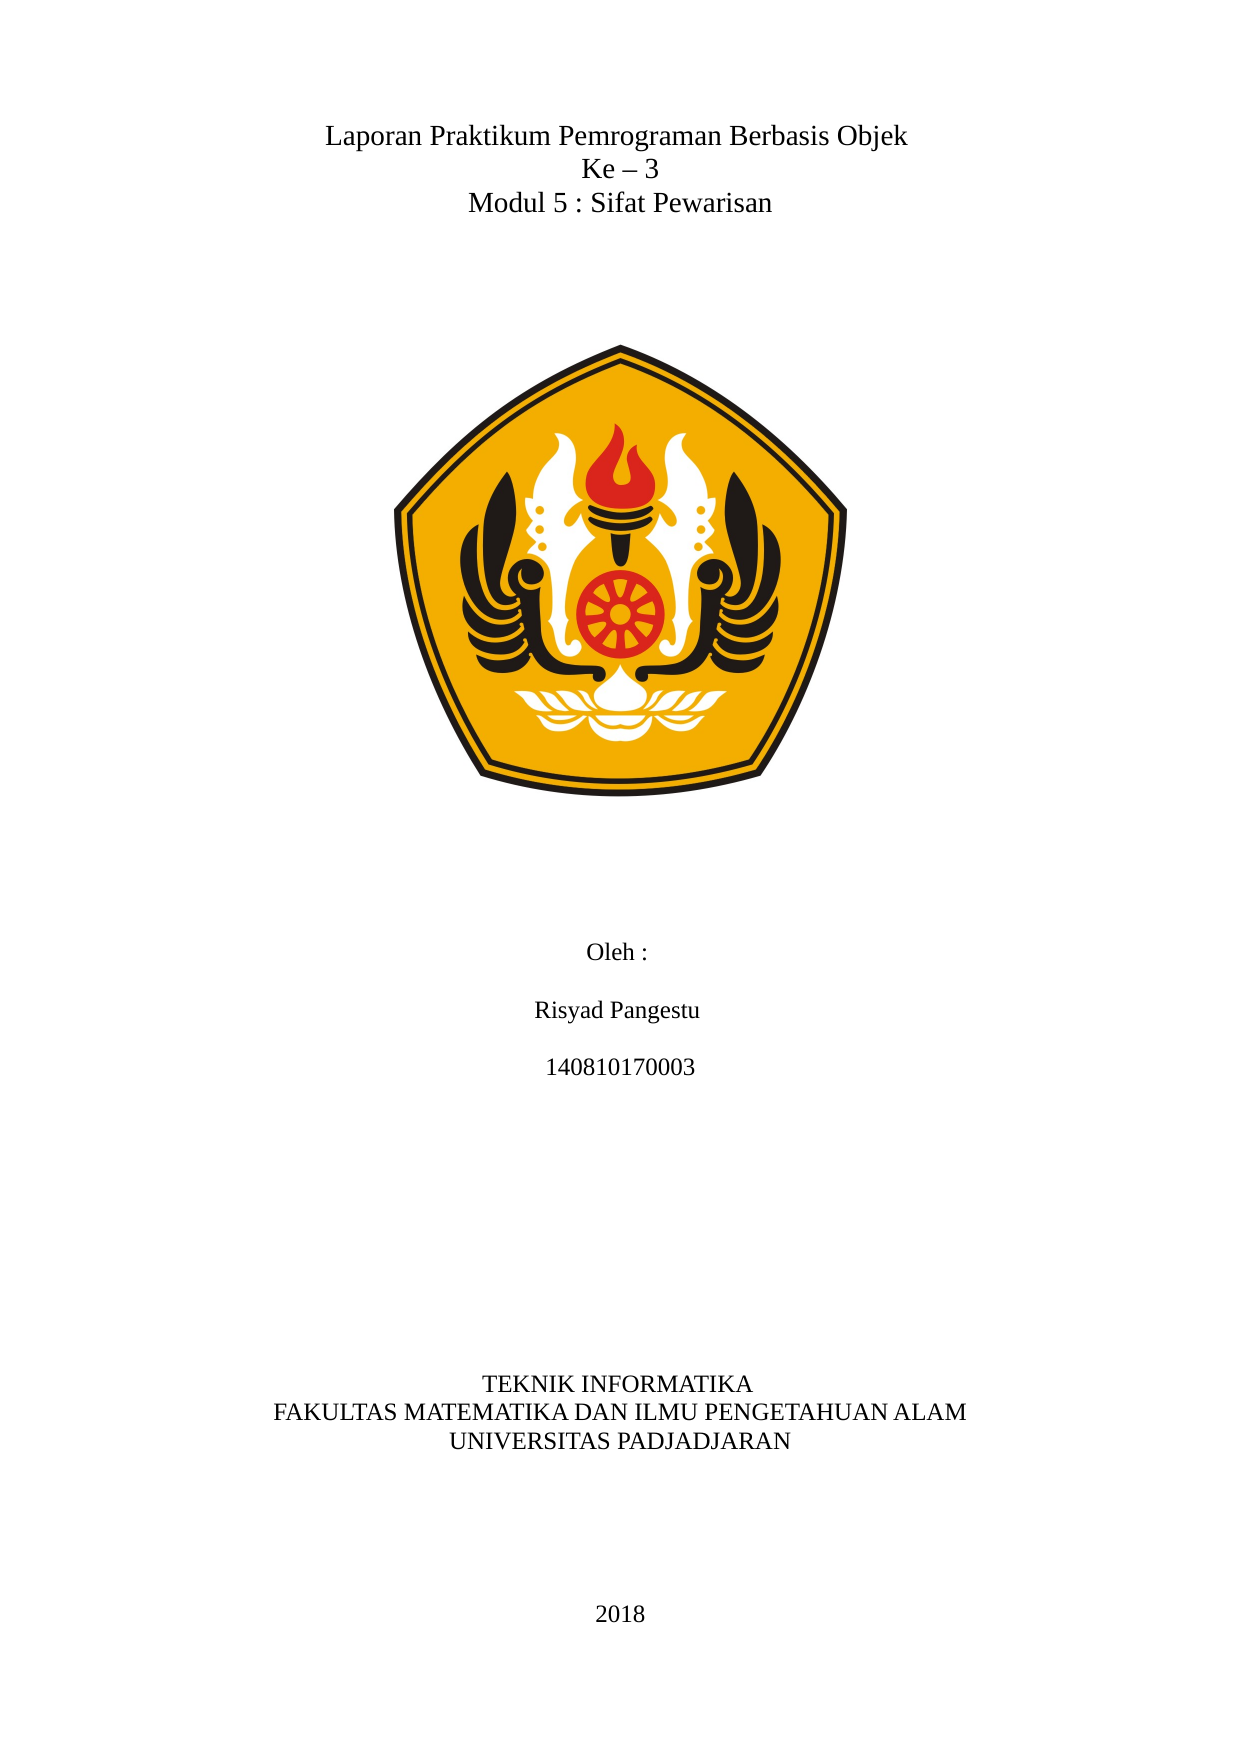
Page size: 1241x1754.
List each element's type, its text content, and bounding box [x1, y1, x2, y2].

text Oleh : [118, 937, 1122, 966]
text Laporan Praktikum Pemrograman Berbasis Objek [118, 118, 1122, 152]
text Modul 5 : Sifat Pewarisan [118, 185, 1122, 219]
text Ke – 3 [118, 152, 1122, 185]
text 140810170003 [118, 1052, 1122, 1081]
text FAKULTAS MATEMATIKA DAN ILMU PENGETAHUAN ALAM [118, 1397, 1122, 1426]
text 2018 [118, 1599, 1122, 1627]
text Risyad Pangestu [118, 995, 1122, 1024]
picture [327, 317, 913, 824]
text TEKNIK INFORMATIKA [118, 1369, 1122, 1397]
text UNIVERSITAS PADJADJARAN [118, 1426, 1122, 1455]
